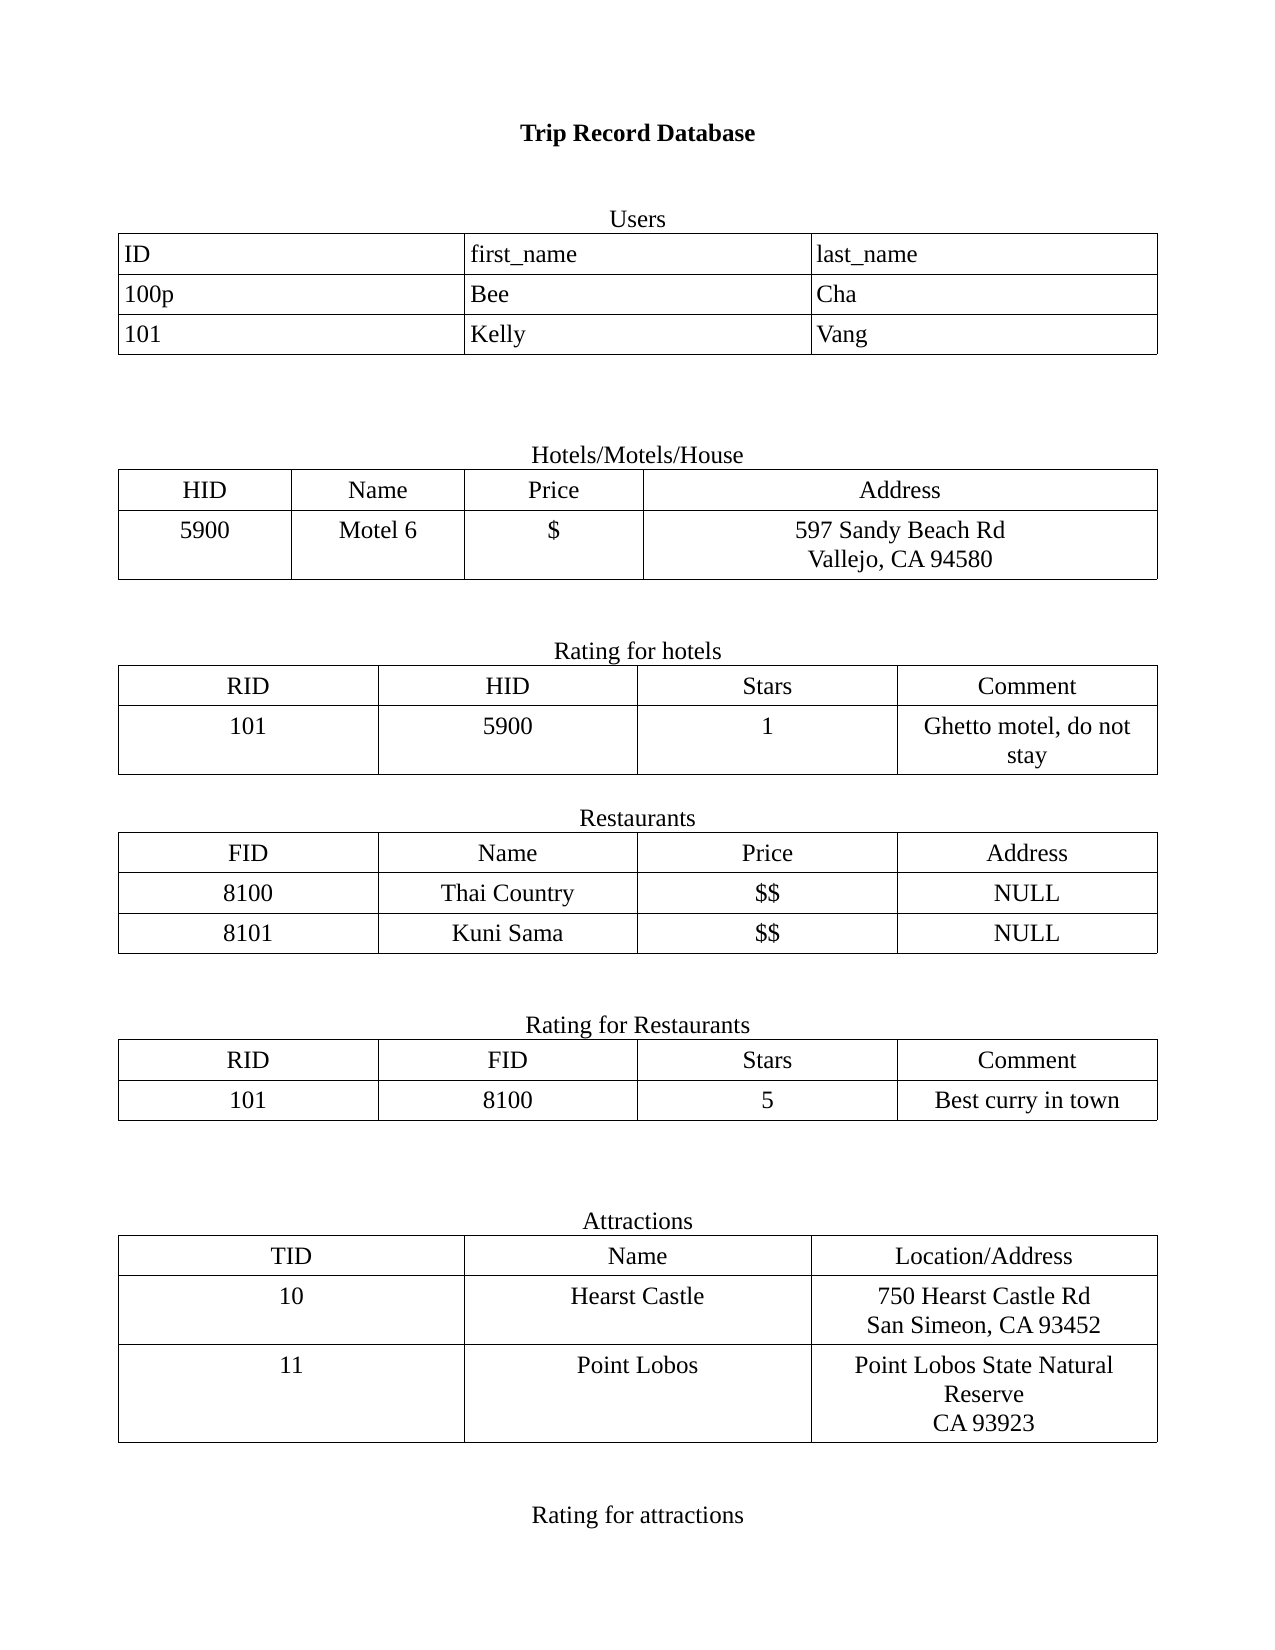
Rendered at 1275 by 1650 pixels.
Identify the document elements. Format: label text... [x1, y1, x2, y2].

table_cell 100p [119, 275, 464, 314]
table_cell 8100 [119, 873, 378, 912]
table_cell Hearst Castle [465, 1276, 811, 1344]
table_header Comment [898, 666, 1157, 705]
table_cell Cha [812, 275, 1157, 314]
text Attractions [118, 1206, 1157, 1235]
table_cell Kuni Sama [379, 914, 637, 953]
table_header Price [465, 470, 643, 509]
text Rating for Restaurants [118, 1010, 1157, 1039]
table_cell NULL [898, 914, 1157, 953]
text Restaurants [118, 803, 1157, 832]
table_cell Bee [465, 275, 811, 314]
text Users [118, 204, 1157, 233]
table_header Stars [638, 666, 897, 705]
table_header Location/Address [812, 1236, 1157, 1275]
table_cell 101 [119, 315, 464, 354]
text Rating for attractions [118, 1500, 1157, 1528]
table_cell Point Lobos State Natural Reserve CA 93923 [812, 1345, 1157, 1442]
table_cell 5 [638, 1081, 897, 1120]
text Trip Record Database [118, 118, 1157, 147]
table_header FID [379, 1040, 637, 1079]
table_cell Thai Country [379, 873, 637, 912]
table_cell Best curry in town [898, 1081, 1157, 1120]
table_header Stars [638, 1040, 897, 1079]
table_header HID [379, 666, 637, 705]
table_cell Vang [812, 315, 1157, 354]
table_cell 10 [119, 1276, 464, 1344]
table_cell Kelly [465, 315, 811, 354]
table_header TID [119, 1236, 464, 1275]
table_cell $$ [638, 873, 897, 912]
table_cell Ghetto motel, do not stay [898, 706, 1157, 774]
table_cell Motel 6 [292, 511, 464, 578]
table_header Price [638, 833, 897, 872]
table_header HID [119, 470, 291, 509]
table_cell 5900 [379, 706, 637, 774]
table_header RID [119, 1040, 378, 1079]
table_cell $$ [638, 914, 897, 953]
table_cell 101 [119, 706, 378, 774]
table_header Address [898, 833, 1157, 872]
table_cell Point Lobos [465, 1345, 811, 1442]
table_cell 11 [119, 1345, 464, 1442]
table_cell 8100 [379, 1081, 637, 1120]
table_cell $ [465, 511, 643, 578]
table_header ID [119, 234, 464, 273]
table_header Comment [898, 1040, 1157, 1079]
table_cell 750 Hearst Castle Rd San Simeon, CA 93452 [812, 1276, 1157, 1344]
table_cell 5900 [119, 511, 291, 578]
table_header Name [465, 1236, 811, 1275]
table_cell 1 [638, 706, 897, 774]
table_header first_name [465, 234, 811, 273]
table_header FID [119, 833, 378, 872]
table_header last_name [812, 234, 1157, 273]
text Rating for hotels [118, 636, 1157, 665]
table_cell 597 Sandy Beach Rd Vallejo, CA 94580 [644, 511, 1157, 578]
table_header Name [292, 470, 464, 509]
table_cell NULL [898, 873, 1157, 912]
table_header RID [119, 666, 378, 705]
table_header Name [379, 833, 637, 872]
table_cell 101 [119, 1081, 378, 1120]
text Hotels/Motels/House [118, 440, 1157, 469]
table_header Address [644, 470, 1157, 509]
table_cell 8101 [119, 914, 378, 953]
